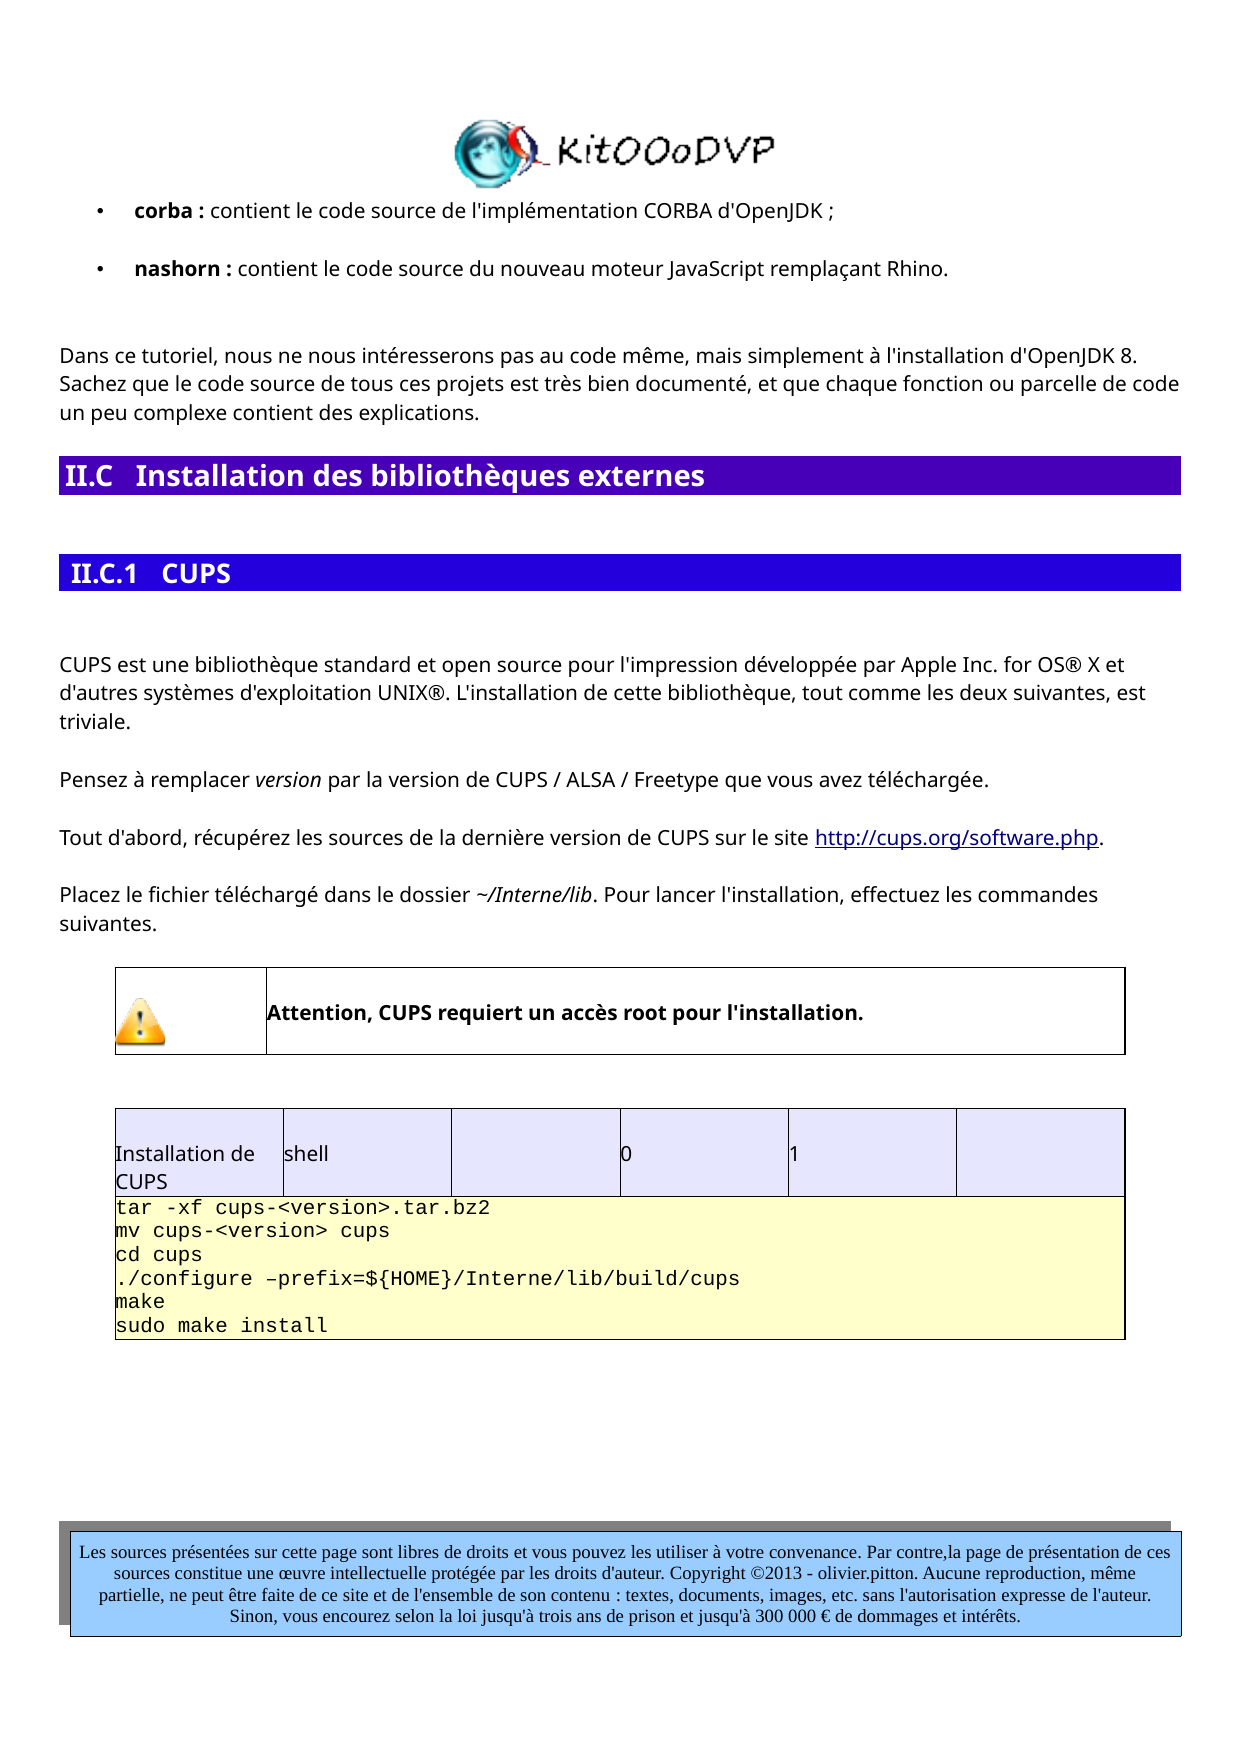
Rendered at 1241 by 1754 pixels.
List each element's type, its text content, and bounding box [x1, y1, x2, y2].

table_header [452, 1109, 620, 1196]
table_header [116, 968, 266, 1054]
subtitle Installation des bibliothèques externes [59, 456, 1181, 495]
table_header 1 [789, 1109, 956, 1196]
text Tout d'abord, récupérez les sources de la dernière version de CUPS sur le site http://cups.org/software.php. [59, 823, 1181, 851]
table_header 0 [621, 1109, 788, 1196]
subtitle CUPS [59, 554, 1181, 591]
table_header Installation de CUPS [116, 1109, 283, 1196]
text CUPS est une bibliothèque standard et open source pour l'impression développée par Apple Inc. for OS® X et d'autres systèmes d'exploitation UNIX®. L'installation de cette bibliothèque, tout comme les deux suivantes, est triviale. [59, 650, 1181, 735]
list nashorn : contient le code source du nouveau moteur JavaScript remplaçant Rhino. [97, 254, 1181, 283]
picture [115, 997, 166, 1048]
table_header Attention, CUPS requiert un accès root pour l'installation. [267, 968, 1124, 1054]
picture [453, 118, 781, 191]
table_header shell [284, 1109, 451, 1196]
text Dans ce tutoriel, nous ne nous intéresserons pas au code même, mais simplement à l'installation d'OpenJDK 8. Sachez que le code source de tous ces projets est très bien documenté, et que chaque fonction ou parcelle de code un peu complexe contient des explications. [59, 312, 1181, 426]
text Placez le fichier téléchargé dans le dossier ~/Interne/lib. Pour lancer l'installation, effectuez les commandes suivantes. [59, 881, 1181, 937]
table_header [957, 1109, 1124, 1196]
list corba : contient le code source de l'implémentation CORBA d'OpenJDK ; [97, 196, 1181, 225]
text Pensez à remplacer version par la version de CUPS / ALSA / Freetype que vous avez téléchargée. [59, 765, 1181, 793]
